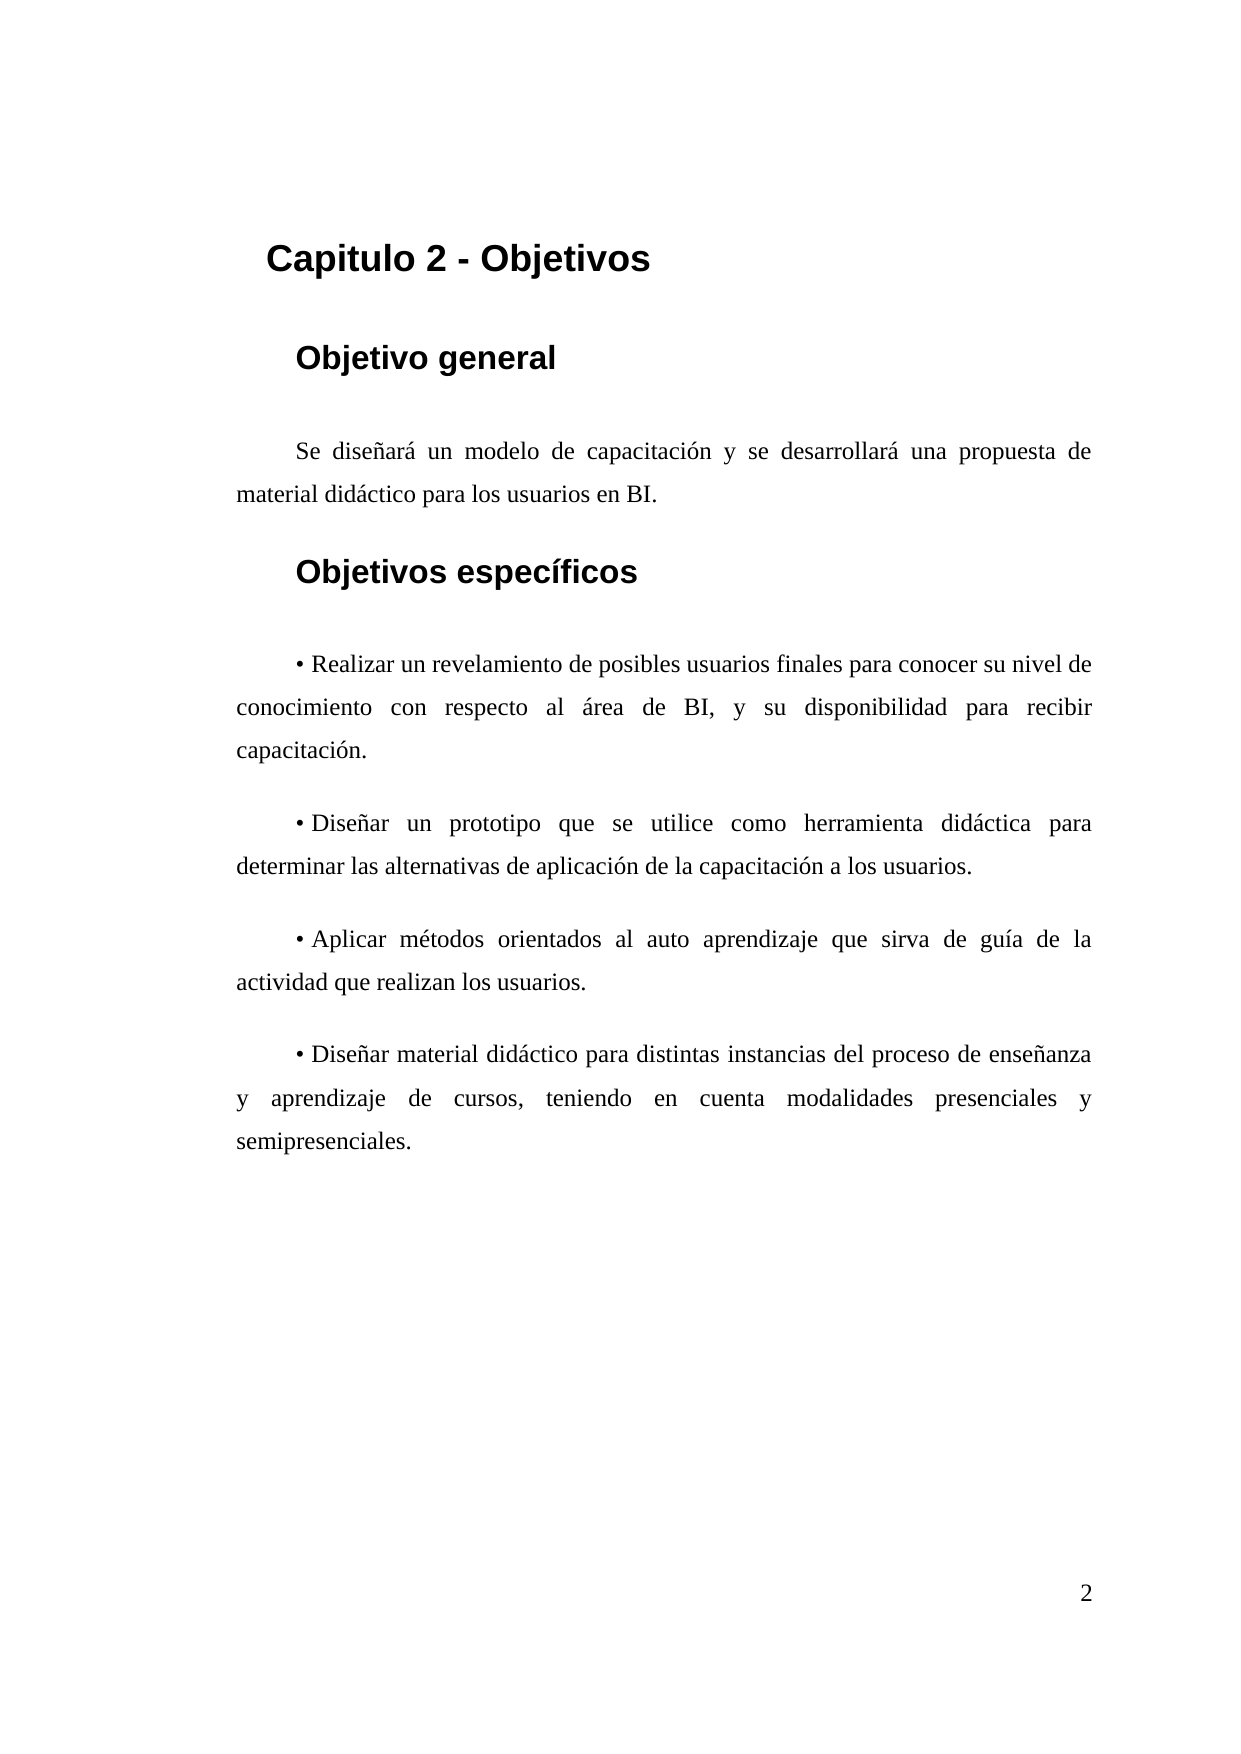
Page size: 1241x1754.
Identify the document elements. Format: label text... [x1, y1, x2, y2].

text • Diseñar material didáctico para distintas instancias del proceso de enseñanza y aprendizaje de cursos, teniendo en cuenta modalidades presenciales y semipresenciales. [236, 1039, 1093, 1154]
text Se diseñará un modelo de capacitación y se desarrollará una propuesta de material didáctico para los usuarios en BI. [236, 436, 1093, 508]
text • Diseñar un prototipo que se utilice como herramienta didáctica para determinar las alternativas de aplicación de la capacitación a los usuarios. [236, 808, 1093, 880]
subtitle Objetivos específicos [266, 552, 1093, 590]
subtitle Capitulo 2 - Objetivos [236, 236, 1093, 279]
text • Realizar un revelamiento de posibles usuarios finales para conocer su nivel de conocimiento con respecto al área de BI, y su disponibilidad para recibir capacitación. [236, 649, 1093, 764]
subtitle Objetivo general [266, 338, 1093, 377]
text • Aplicar métodos orientados al auto aprendizaje que sirva de guía de la actividad que realizan los usuarios. [236, 924, 1093, 996]
